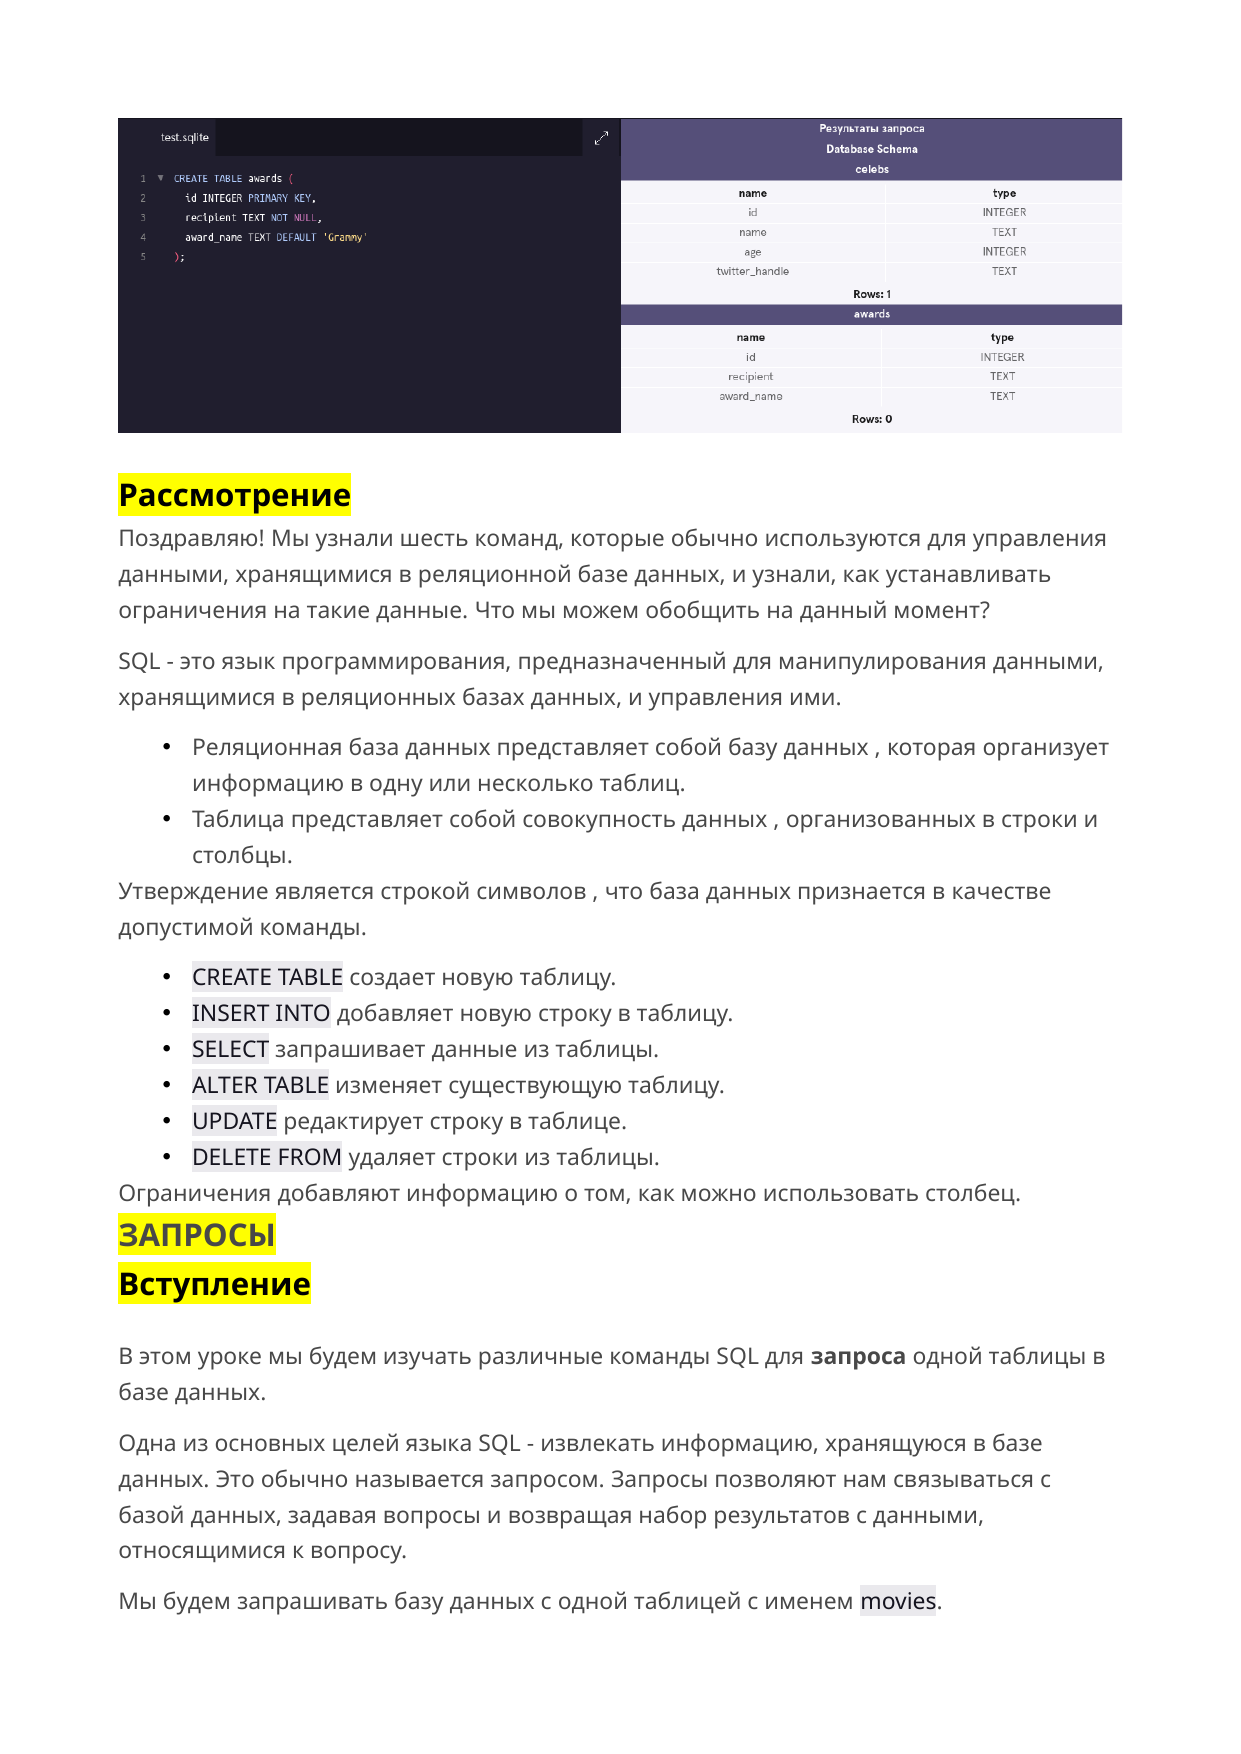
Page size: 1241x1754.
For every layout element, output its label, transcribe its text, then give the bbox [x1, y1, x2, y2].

list CREATE TABLE создает новую таблицу. [162, 961, 1122, 992]
text Вступление [118, 1262, 1122, 1304]
text ЗАПРОСЫ [118, 1213, 1122, 1255]
text Ограничения добавляют информацию о том, как можно использовать столбец. [118, 1177, 1122, 1208]
text Одна из основных целей языка SQL - извлекать информацию, хранящуюся в базе данных. Это обычно называется запросом. Запросы позволяют нам связываться с базой данных, задавая вопросы и возвращая набор результатов с данными, относящимися к вопросу. [118, 1427, 1122, 1566]
list ALTER TABLE изменяет существующую таблицу. [162, 1069, 1122, 1100]
text Утверждение является строкой символов , что база данных признается в качестве допустимой команды. [118, 875, 1122, 942]
list INSERT INTO добавляет новую строку в таблицу. [162, 997, 1122, 1028]
text Мы будем запрашивать базу данных с одной таблицей с именем movies. [118, 1585, 1122, 1616]
picture [118, 118, 1123, 433]
list UPDATE редактирует строку в таблице. [162, 1105, 1122, 1136]
text Поздравляю! Мы узнали шесть команд, которые обычно используются для управления данными, хранящимися в реляционной базе данных, и узнали, как устанавливать ограничения на такие данные. Что мы можем обобщить на данный момент? [118, 522, 1122, 625]
list DELETE FROM удаляет строки из таблицы. [162, 1141, 1122, 1172]
list Реляционная база данных представляет собой базу данных , которая организует информацию в одну или несколько таблиц. [162, 731, 1122, 798]
text SQL - это язык программирования, предназначенный для манипулирования данными, хранящимися в реляционных базах данных, и управления ими. [118, 644, 1122, 712]
text В этом уроке мы будем изучать различные команды SQL для запроса одной таблицы в базе данных. [118, 1340, 1122, 1407]
list Таблица представляет собой совокупность данных , организованных в строки и столбцы. [162, 803, 1122, 870]
list SELECT запрашивает данные из таблицы. [162, 1033, 1122, 1064]
text Рассмотрение [118, 473, 1122, 516]
